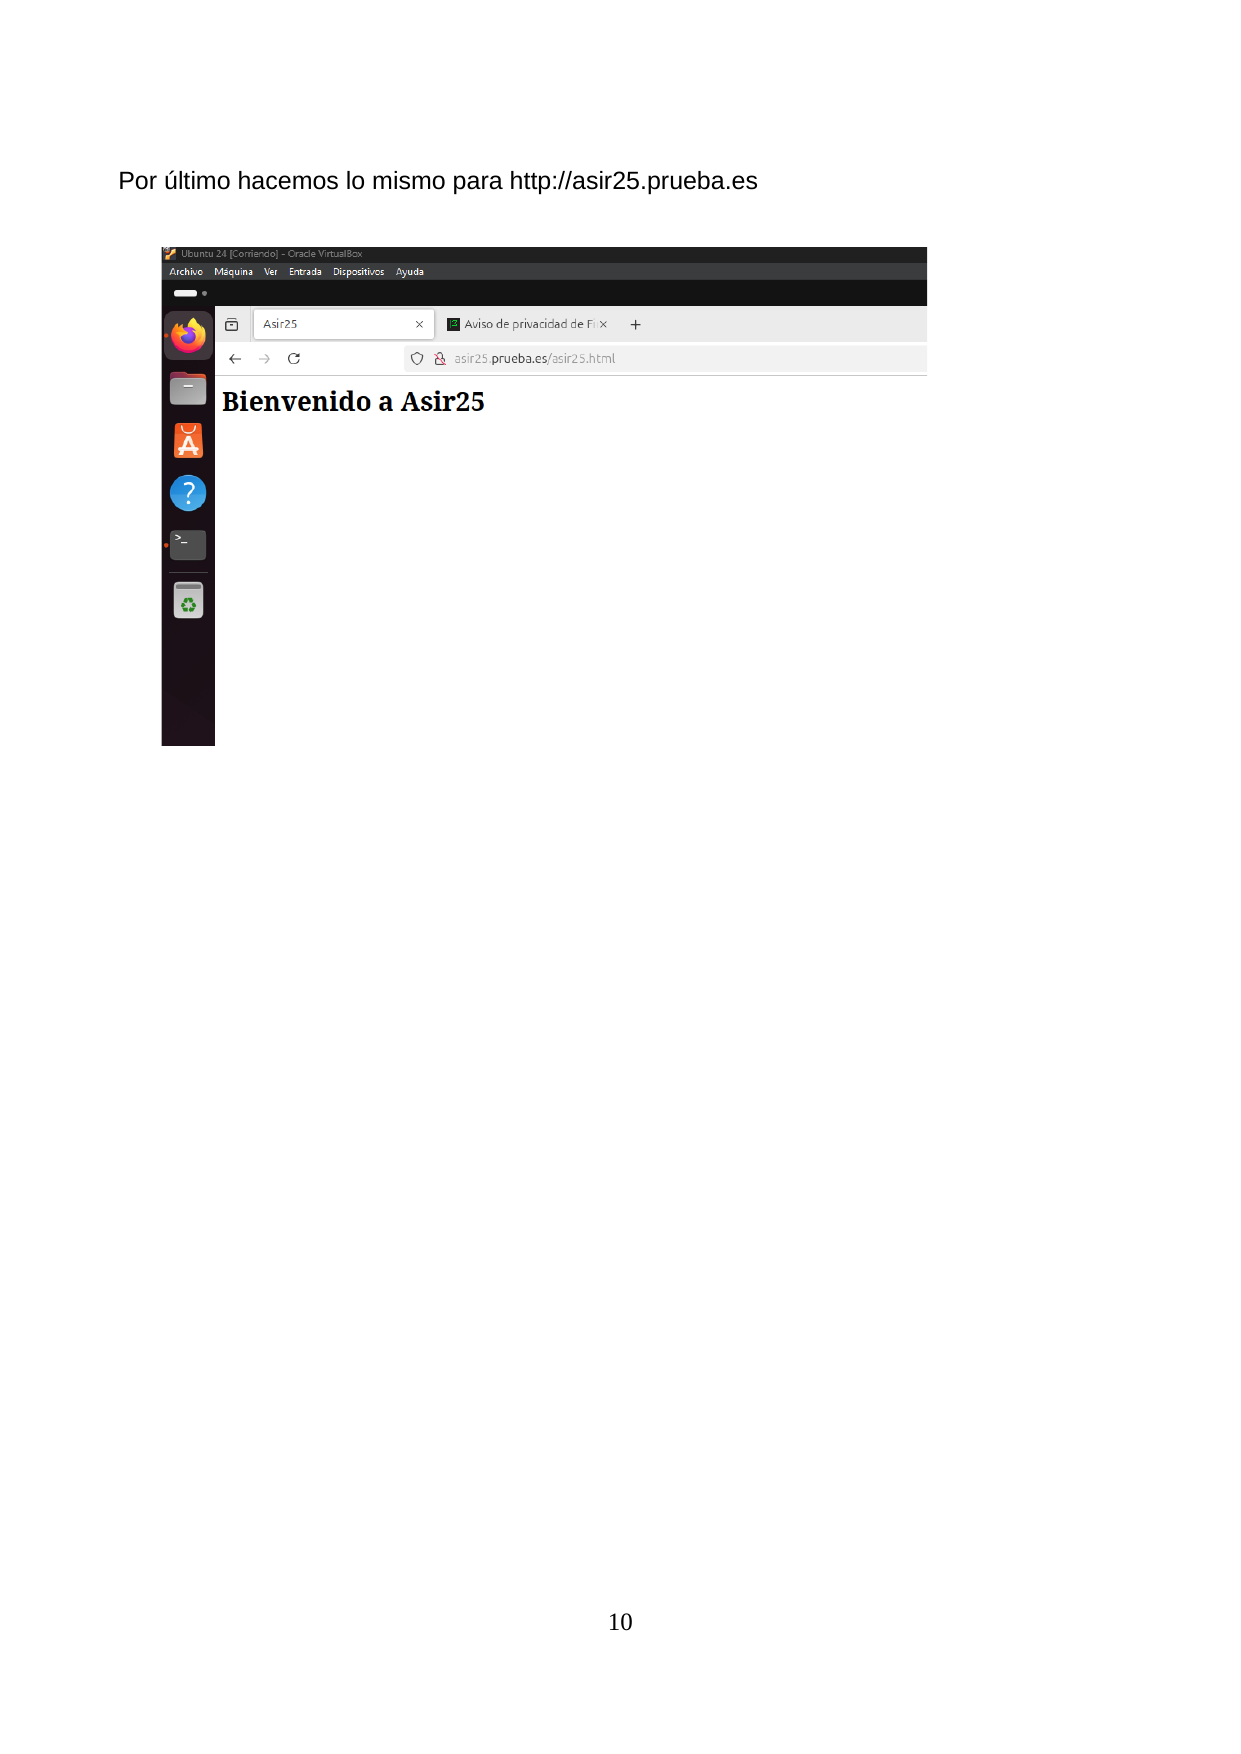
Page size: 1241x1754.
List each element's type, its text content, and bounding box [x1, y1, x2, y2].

picture [161, 247, 928, 746]
text Por último hacemos lo mismo para http://asir25.prueba.es [118, 166, 1122, 194]
